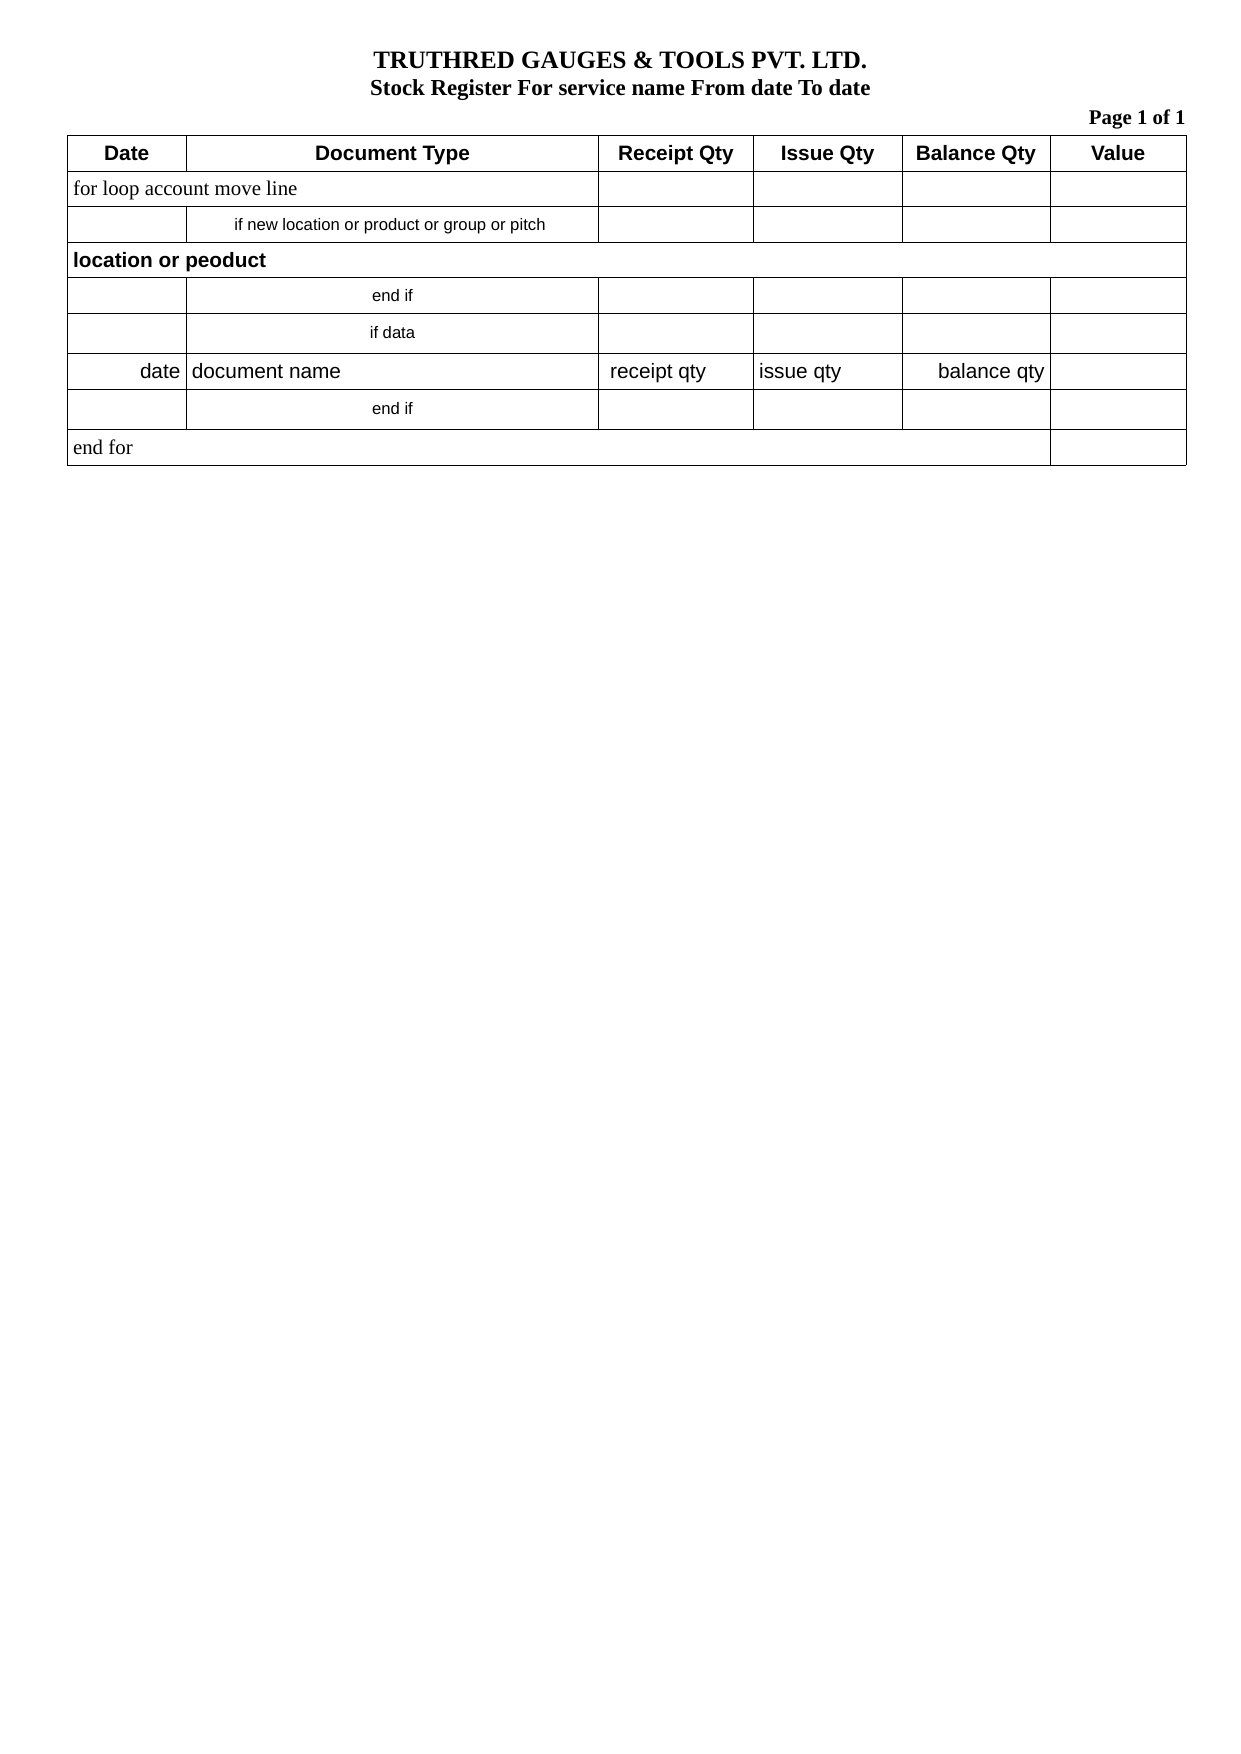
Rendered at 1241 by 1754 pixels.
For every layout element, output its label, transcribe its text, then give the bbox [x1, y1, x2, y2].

table_header Date [68, 136, 186, 171]
table_cell end for [68, 430, 1050, 464]
table_cell [599, 172, 753, 206]
table_cell [1051, 430, 1186, 464]
table_cell location or peoduct [68, 243, 1186, 277]
table_cell [754, 207, 902, 242]
table_cell [68, 278, 186, 313]
table_cell [599, 314, 753, 353]
table_cell [599, 390, 753, 429]
table_cell if data [187, 314, 598, 353]
table_cell [68, 314, 186, 353]
table_cell [1051, 207, 1186, 242]
table_cell [903, 207, 1050, 242]
table_cell [1051, 354, 1186, 388]
table_cell [754, 278, 902, 313]
table_cell end if [187, 278, 598, 313]
table_cell [754, 172, 902, 206]
table_cell date [68, 354, 186, 388]
table_cell for loop account move line [68, 172, 598, 206]
table_header Value [1051, 136, 1186, 171]
table_cell end if [187, 390, 598, 429]
table_cell [1051, 278, 1186, 313]
table_cell [1051, 172, 1186, 206]
table_cell [754, 390, 902, 429]
table_cell [599, 207, 753, 242]
table_cell [68, 390, 186, 429]
table_cell [1051, 390, 1186, 429]
table_cell [903, 314, 1050, 353]
table_cell [68, 207, 186, 242]
table_header Issue Qty [754, 136, 902, 171]
table_cell [903, 172, 1050, 206]
table_cell [903, 390, 1050, 429]
table_cell [754, 314, 902, 353]
table_cell [903, 278, 1050, 313]
table_header Receipt Qty [599, 136, 753, 171]
table_cell if new location or product or group or pitch [187, 207, 598, 242]
table_cell receipt qty [599, 354, 753, 388]
table_cell issue qty [754, 354, 902, 388]
table_cell [1051, 314, 1186, 353]
table_header Document Type [187, 136, 598, 171]
table_header Balance Qty [903, 136, 1050, 171]
table_cell [599, 278, 753, 313]
table_cell balance qty [903, 354, 1050, 388]
table_cell document name [187, 354, 598, 388]
